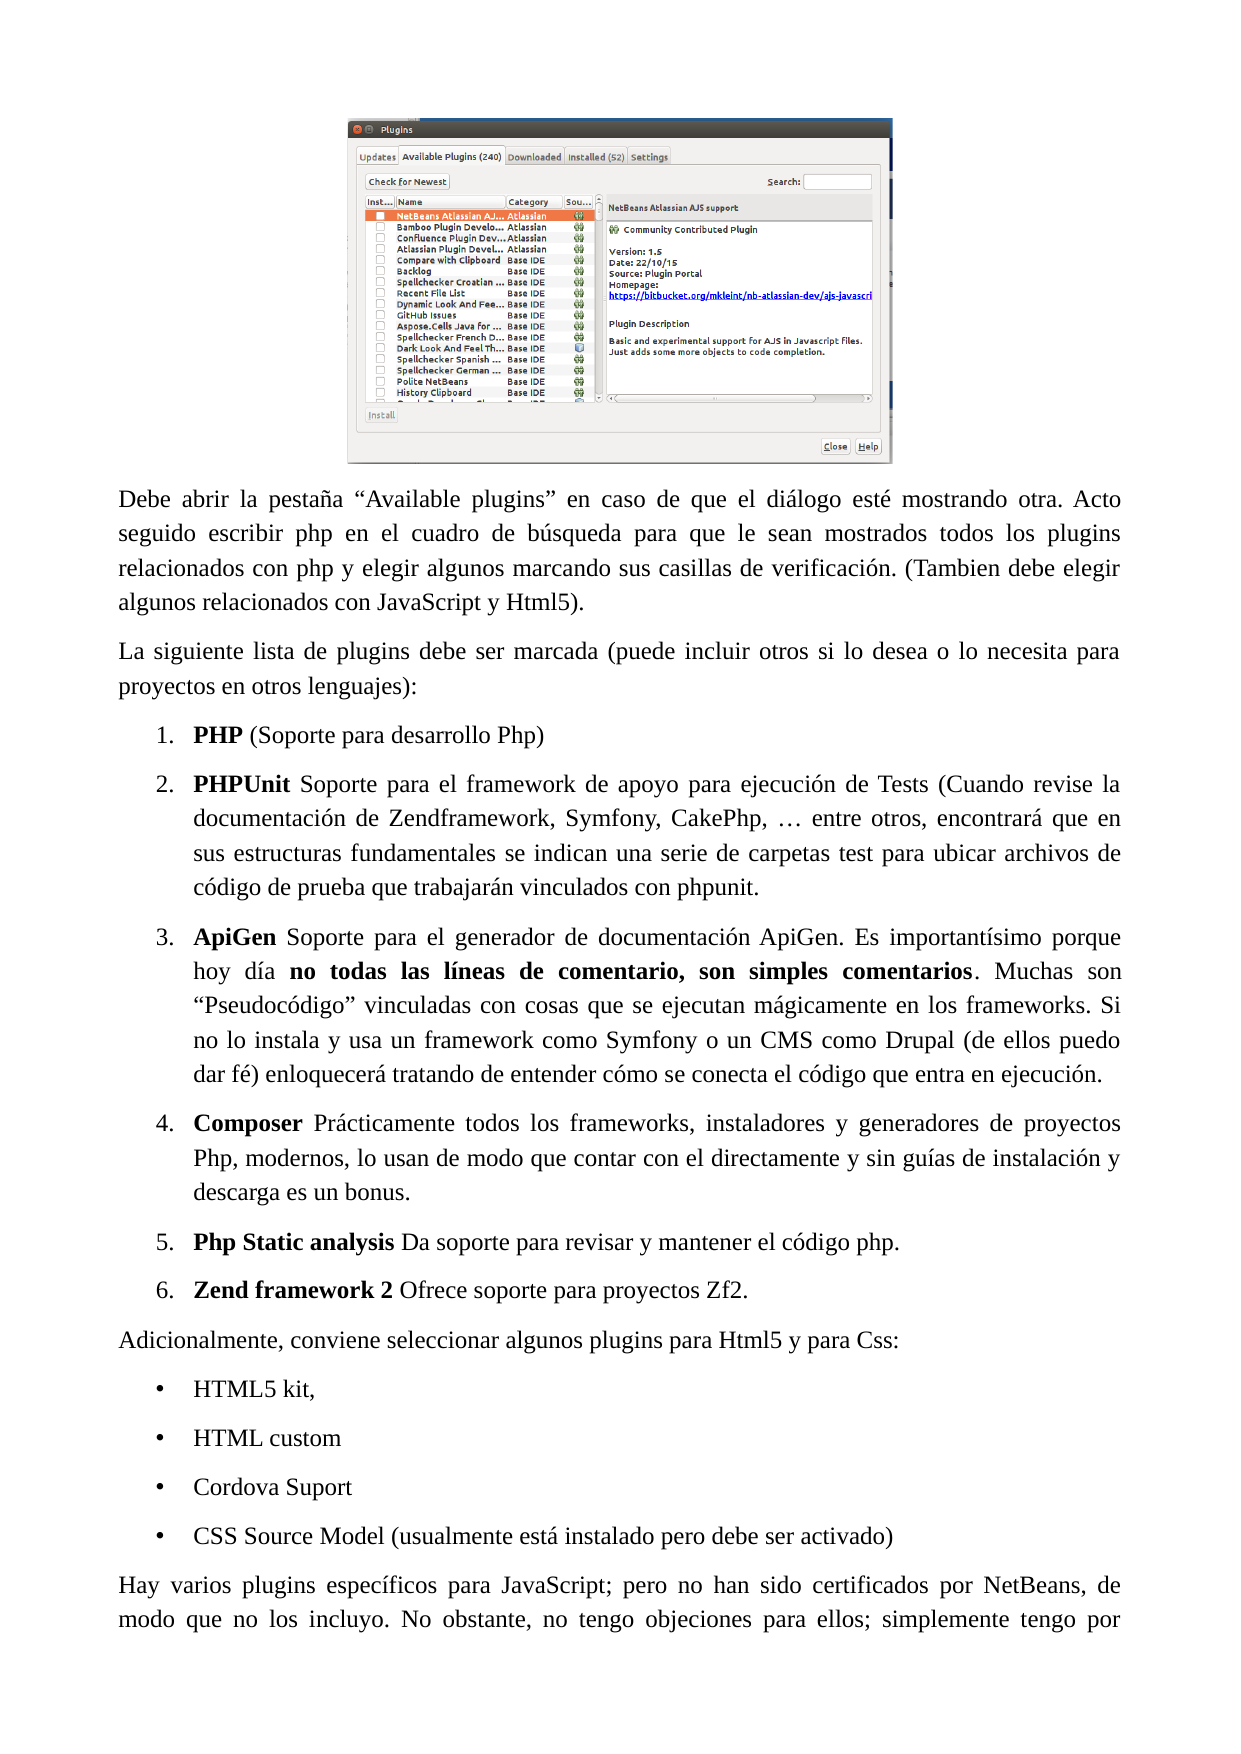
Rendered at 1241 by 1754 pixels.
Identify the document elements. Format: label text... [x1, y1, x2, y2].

list HTML5 kit, [156, 1374, 1122, 1402]
text Adicionalmente, conviene seleccionar algunos plugins para Html5 y para Css: [118, 1325, 1122, 1353]
list Php Static analysis Da soporte para revisar y mantener el código php. [156, 1227, 1122, 1255]
list Composer Prácticamente todos los frameworks, instaladores y generadores de proyectos Php, modernos, lo usan de modo que contar con el directamente y sin guías de instalación y descarga es un bonus. [156, 1108, 1122, 1206]
list PHPUnit Soporte para el framework de apoyo para ejecución de Tests (Cuando revise la documentación de Zendframework, Symfony, CakePhp, … entre otros, encontrará que en sus estructuras fundamentales se indican una serie de carpetas test para ubicar archivos de código de prueba que trabajarán vinculados con phpunit. [156, 769, 1122, 901]
text La siguiente lista de plugins debe ser marcada (puede incluir otros si lo desea o lo necesita para proyectos en otros lenguajes): [118, 636, 1122, 700]
list ApiGen Soporte para el generador de documentación ApiGen. Es importantísimo porque hoy día no todas las líneas de comentario, son simples comentarios. Muchas son “Pseudocódigo” vinculadas con cosas que se ejecutan mágicamente en los frameworks. Si no lo instala y usa un framework como Symfony o un CMS como Drupal (de ellos puedo dar fé) enloquecerá tratando de entender cómo se conecta el código que entra en ejecución. [156, 922, 1122, 1088]
list PHP (Soporte para desarrollo Php) [156, 720, 1122, 749]
text Debe abrir la pestaña “Available plugins” en caso de que el diálogo esté mostrando otra. Acto seguido escribir php en el cuadro de búsqueda para que le sean mostrados todos los plugins relacionados con php y elegir algunos marcando sus casillas de verificación. (Tambien debe elegir algunos relacionados con JavaScript y Html5). [118, 484, 1122, 616]
list HTML custom [156, 1423, 1122, 1452]
list Zend framework 2 Ofrece soporte para proyectos Zf2. [156, 1276, 1122, 1304]
text Hay varios plugins específicos para JavaScript; pero no han sido certificados por NetBeans, de modo que no los incluyo. No obstante, no tengo objeciones para ellos; simplemente tengo por [118, 1570, 1122, 1633]
list Cordova Suport [156, 1472, 1122, 1501]
list CSS Source Model (usualmente está instalado pero debe ser activado) [156, 1521, 1122, 1550]
picture [347, 118, 893, 464]
